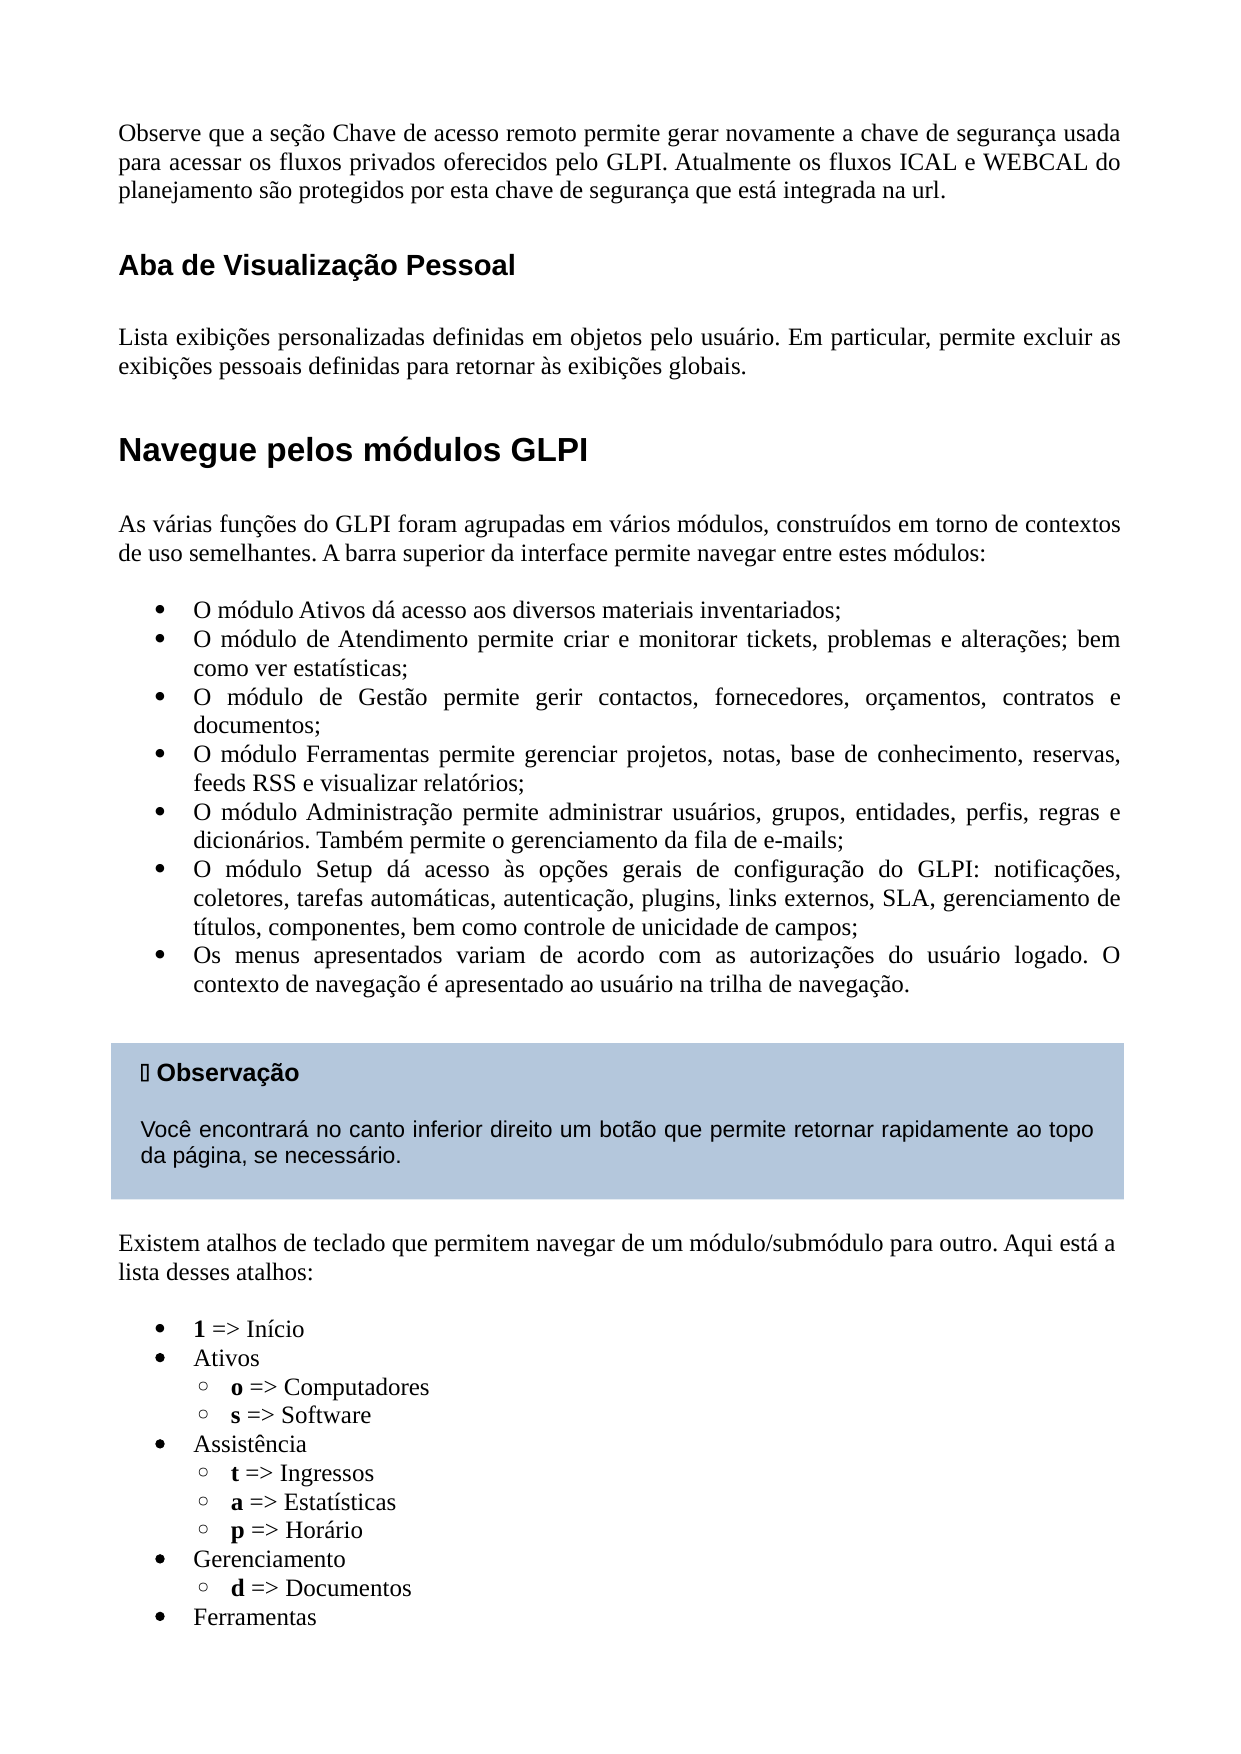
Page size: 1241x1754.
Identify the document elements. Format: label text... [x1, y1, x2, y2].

text Observe que a seção Chave de acesso remoto permite gerar novamente a chave de segurança usada para acessar os fluxos privados oferecidos pelo GLPI. Atualmente os fluxos ICAL e WEBCAL do planejamento são protegidos por esta chave de segurança que está integrada na url. [118, 118, 1122, 204]
list s => Software [193, 1401, 1122, 1429]
list O módulo Ativos dá acesso aos diversos materiais inventariados; [156, 596, 1122, 624]
list o => Computadores [193, 1372, 1122, 1401]
list Assistência [156, 1429, 1122, 1458]
list O módulo Ferramentas permite gerenciar projetos, notas, base de conhecimento, reservas, feeds RSS e visualizar relatórios; [156, 739, 1122, 797]
list O módulo Administração permite administrar usuários, grupos, entidades, perfis, regras e dicionários. Também permite o gerenciamento da fila de e-mails; [156, 797, 1122, 854]
text Lista exibições personalizadas definidas em objetos pelo usuário. Em particular, permite excluir as exibições pessoais definidas para retornar às exibições globais. [118, 322, 1122, 380]
list Ferramentas [156, 1602, 1122, 1631]
text Existem atalhos de teclado que permitem navegar de um módulo/submódulo para outro. Aqui está a lista desses atalhos: [118, 1228, 1122, 1286]
list Os menus apresentados variam de acordo com as autorizações do usuário logado. O contexto de navegação é apresentado ao usuário na trilha de navegação. [156, 941, 1122, 998]
list O módulo de Atendimento permite criar e monitorar tickets, problemas e alterações; bem como ver estatísticas; [156, 624, 1122, 682]
list Ativos [156, 1343, 1122, 1372]
text As várias funções do GLPI foram agrupadas em vários módulos, construídos em torno de contextos de uso semelhantes. A barra superior da interface permite navegar entre estes módulos: [118, 509, 1122, 567]
list Gerenciamento [156, 1544, 1122, 1573]
list 1 => Início [156, 1314, 1122, 1343]
list O módulo Setup dá acesso às opções gerais de configuração do GLPI: notificações, coletores, tarefas automáticas, autenticação, plugins, links externos, SLA, gerenciamento de títulos, componentes, bem como controle de unicidade de campos; [156, 854, 1122, 941]
subtitle Navegue pelos módulos GLPI [118, 429, 1122, 468]
list p => Horário [193, 1516, 1122, 1544]
list O módulo de Gestão permite gerir contactos, fornecedores, orçamentos, contratos e documentos; [156, 682, 1122, 739]
list t => Ingressos [193, 1458, 1122, 1487]
subtitle Aba de Visualização Pessoal [118, 248, 1122, 281]
list a => Estatísticas [193, 1487, 1122, 1516]
list d => Documentos [193, 1573, 1122, 1602]
